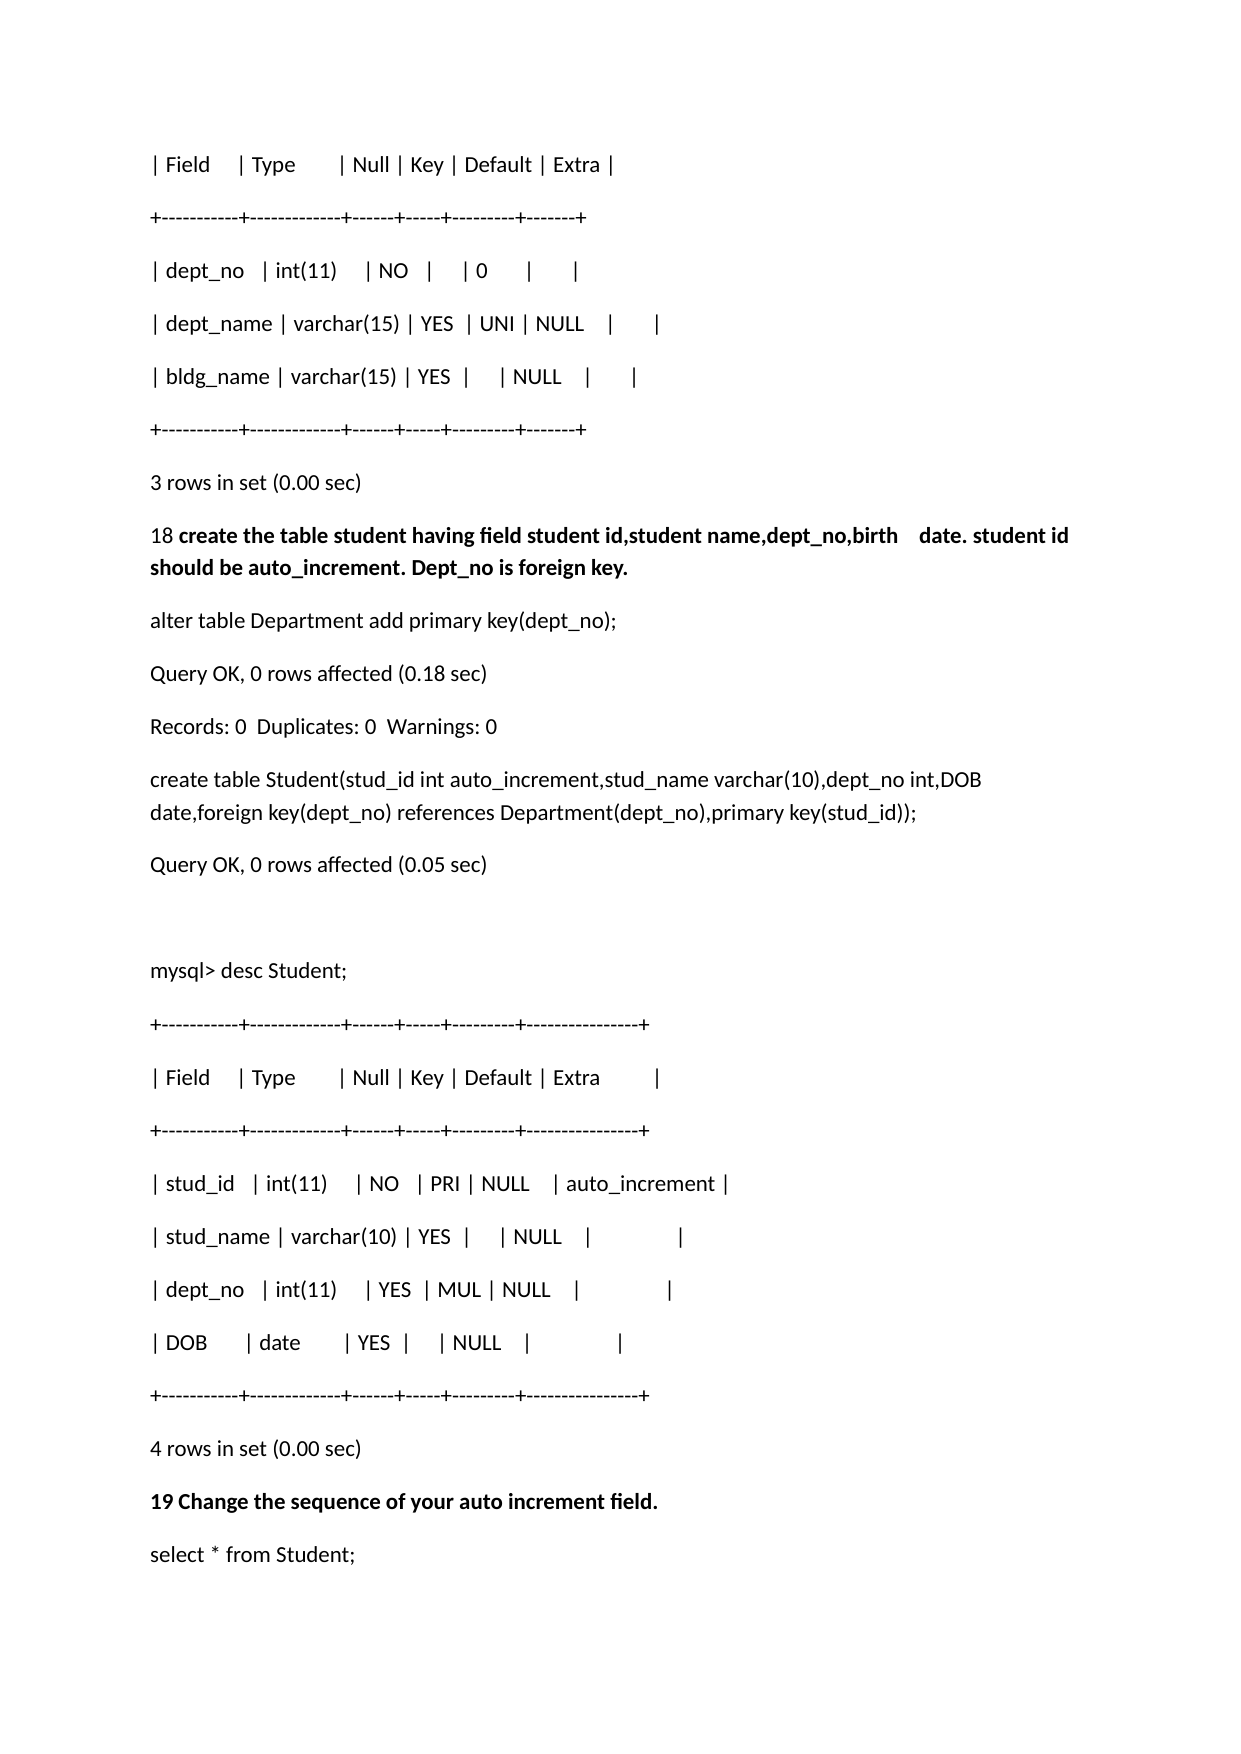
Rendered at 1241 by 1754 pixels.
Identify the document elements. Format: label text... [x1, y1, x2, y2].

text | dept_no | int(11) | NO | | 0 | | [150, 256, 1090, 284]
text Query OK, 0 rows affected (0.05 sec) [150, 851, 1090, 879]
text | stud_name | varchar(10) | YES | | NULL | | [150, 1222, 1090, 1250]
text | Field | Type | Null | Key | Default | Extra | [150, 150, 1090, 178]
text +-----------+-------------+------+-----+---------+-------+ [150, 203, 1090, 231]
text alter table Department add primary key(dept_no); [150, 606, 1090, 634]
text 4 rows in set (0.00 sec) [150, 1434, 1090, 1462]
text create table Student(stud_id int auto_increment,stud_name varchar(10),dept_no int,DOB date,foreign key(dept_no) references Department(dept_no),primary key(stud_id)); [150, 765, 1090, 826]
text +-----------+-------------+------+-----+---------+----------------+ [150, 1116, 1090, 1144]
text | bldg_name | varchar(15) | YES | | NULL | | [150, 362, 1090, 390]
text 3 rows in set (0.00 sec) [150, 468, 1090, 496]
text Records: 0 Duplicates: 0 Warnings: 0 [150, 712, 1090, 740]
text 19 Change the sequence of your auto increment field. [150, 1487, 1090, 1515]
text +-----------+-------------+------+-----+---------+----------------+ [150, 1010, 1090, 1038]
text +-----------+-------------+------+-----+---------+-------+ [150, 415, 1090, 443]
text | dept_name | varchar(15) | YES | UNI | NULL | | [150, 309, 1090, 337]
text | stud_id | int(11) | NO | PRI | NULL | auto_increment | [150, 1169, 1090, 1197]
text select * from Student; [150, 1540, 1090, 1568]
text | dept_no | int(11) | YES | MUL | NULL | | [150, 1275, 1090, 1303]
text | Field | Type | Null | Key | Default | Extra | [150, 1063, 1090, 1091]
text 18 create the table student having field student id,student name,dept_no,birth date. student id should be auto_increment. Dept_no is foreign key. [150, 521, 1090, 581]
text mysql> desc Student; [150, 957, 1090, 985]
text | DOB | date | YES | | NULL | | [150, 1328, 1090, 1356]
text Query OK, 0 rows affected (0.18 sec) [150, 659, 1090, 687]
text +-----------+-------------+------+-----+---------+----------------+ [150, 1381, 1090, 1409]
